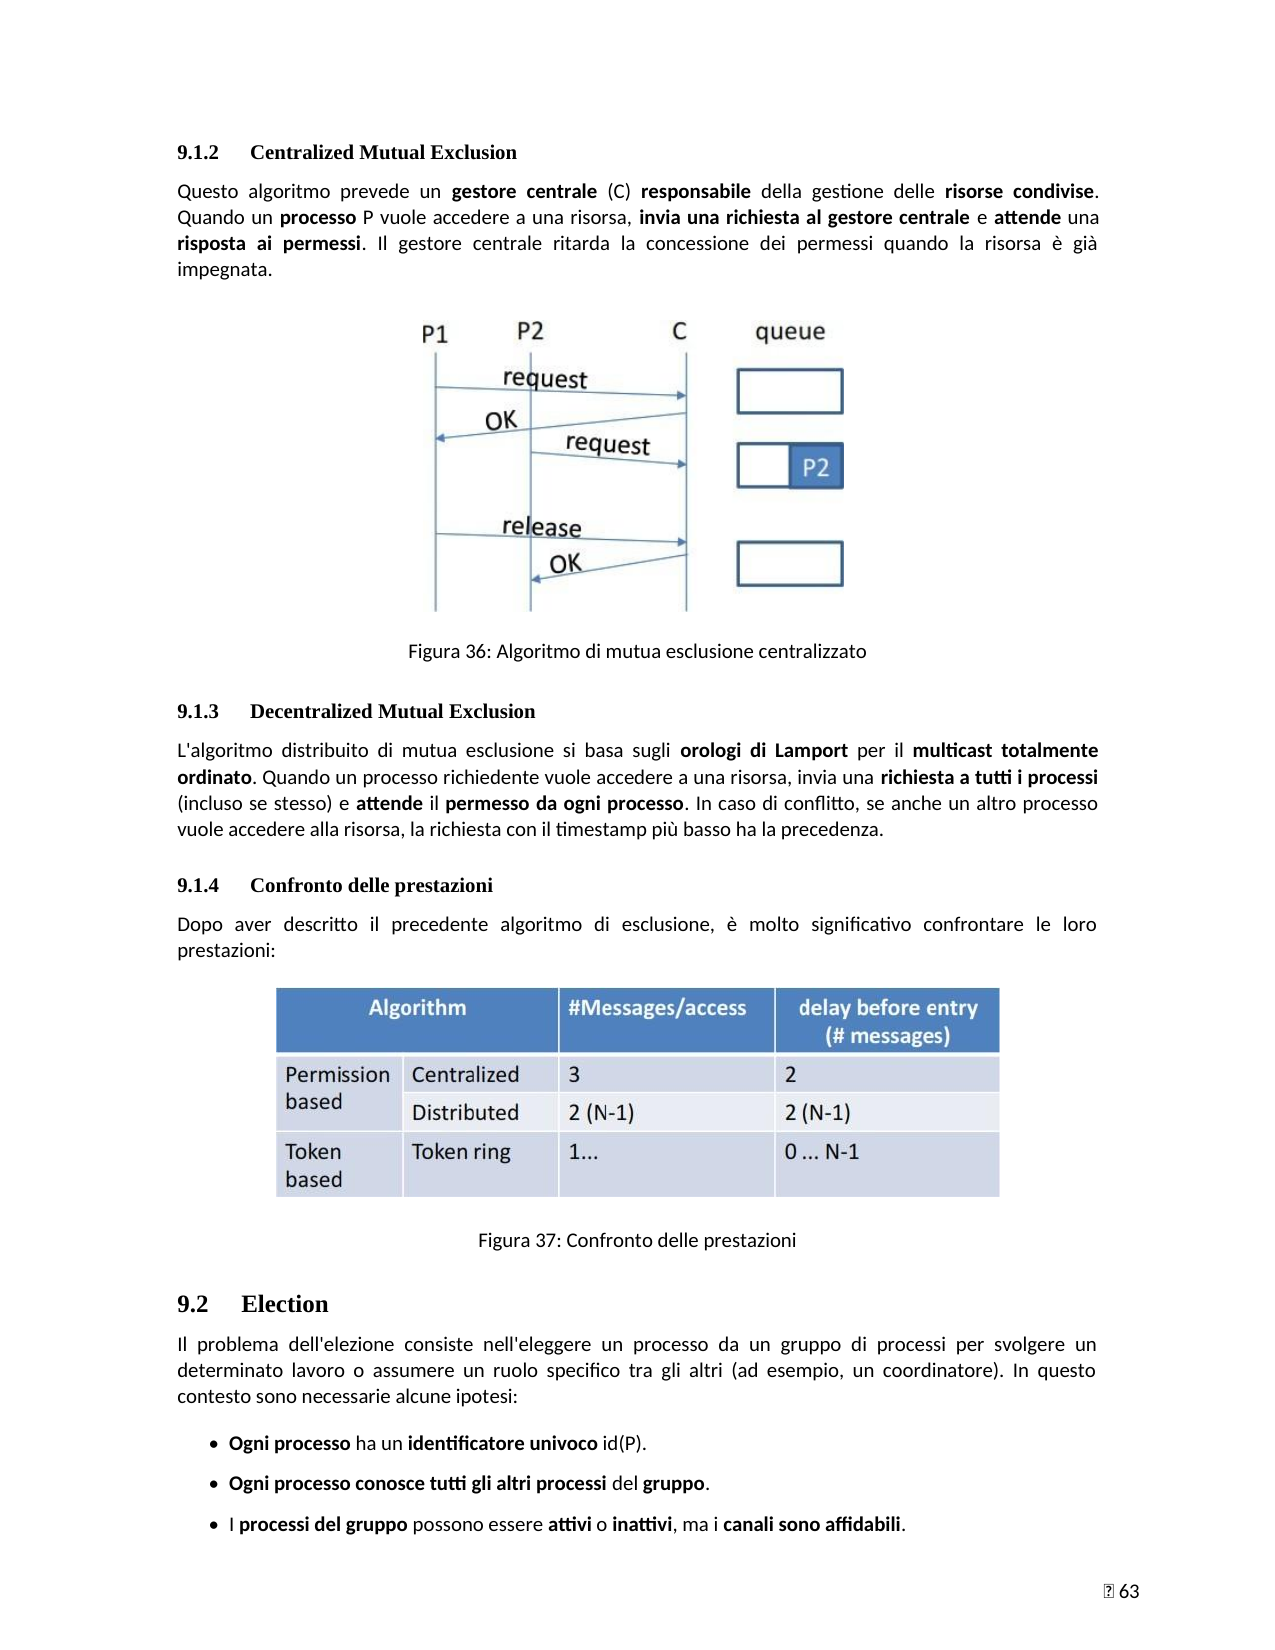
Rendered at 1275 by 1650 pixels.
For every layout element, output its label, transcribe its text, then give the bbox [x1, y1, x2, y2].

list Ogni processo ha un identificatore univoco id(P). [208, 1430, 1139, 1456]
list I processi del gruppo possono essere attivi o inattivi, ma i canali sono affidabili. [208, 1511, 1139, 1536]
list Ogni processo conosce tutti gli altri processi del gruppo. [208, 1471, 1139, 1496]
subtitle Decentralized Mutual Exclusion [177, 699, 1139, 723]
text Dopo aver descritto il precedente algoritmo di esclusione, è molto significativo confrontare le loro prestazioni: [177, 911, 1098, 963]
subtitle Confronto delle prestazioni [177, 873, 1139, 897]
text Questo algoritmo prevede un gestore centrale (C) responsabile della gestione delle risorse condivise. Quando un processo P vuole accedere a una risorsa, invia una richiesta al gestore centrale e attende una risposta ai permessi. Il gestore centrale ritarda la concessione dei permessi quando la risorsa è già impegnata. [177, 178, 1099, 282]
text Figura 36: Algoritmo di mutua esclusione centralizzato [136, 638, 1139, 663]
text Il problema dell'elezione consiste nell'eleggere un processo da un gruppo di processi per svolgere un determinato lavoro o assumere un ruolo specifico tra gli altri (ad esempio, un coordinatore). In questo contesto sono necessarie alcune ipotesi: [177, 1331, 1098, 1409]
subtitle Election [177, 1289, 1139, 1318]
picture [422, 320, 844, 612]
text Figura 37: Confronto delle prestazioni [136, 1227, 1139, 1253]
picture [276, 987, 1000, 1197]
subtitle Centralized Mutual Exclusion [177, 140, 1139, 164]
text L'algoritmo distribuito di mutua esclusione si basa sugli orologi di Lamport per il multicast totalmente ordinato. Quando un processo richiedente vuole accedere a una risorsa, invia una richiesta a tutti i processi (incluso se stesso) e attende il permesso da ogni processo. In caso di conflitto, se anche un altro processo vuole accedere alla risorsa, la richiesta con il timestamp più basso ha la precedenza. [177, 738, 1098, 842]
